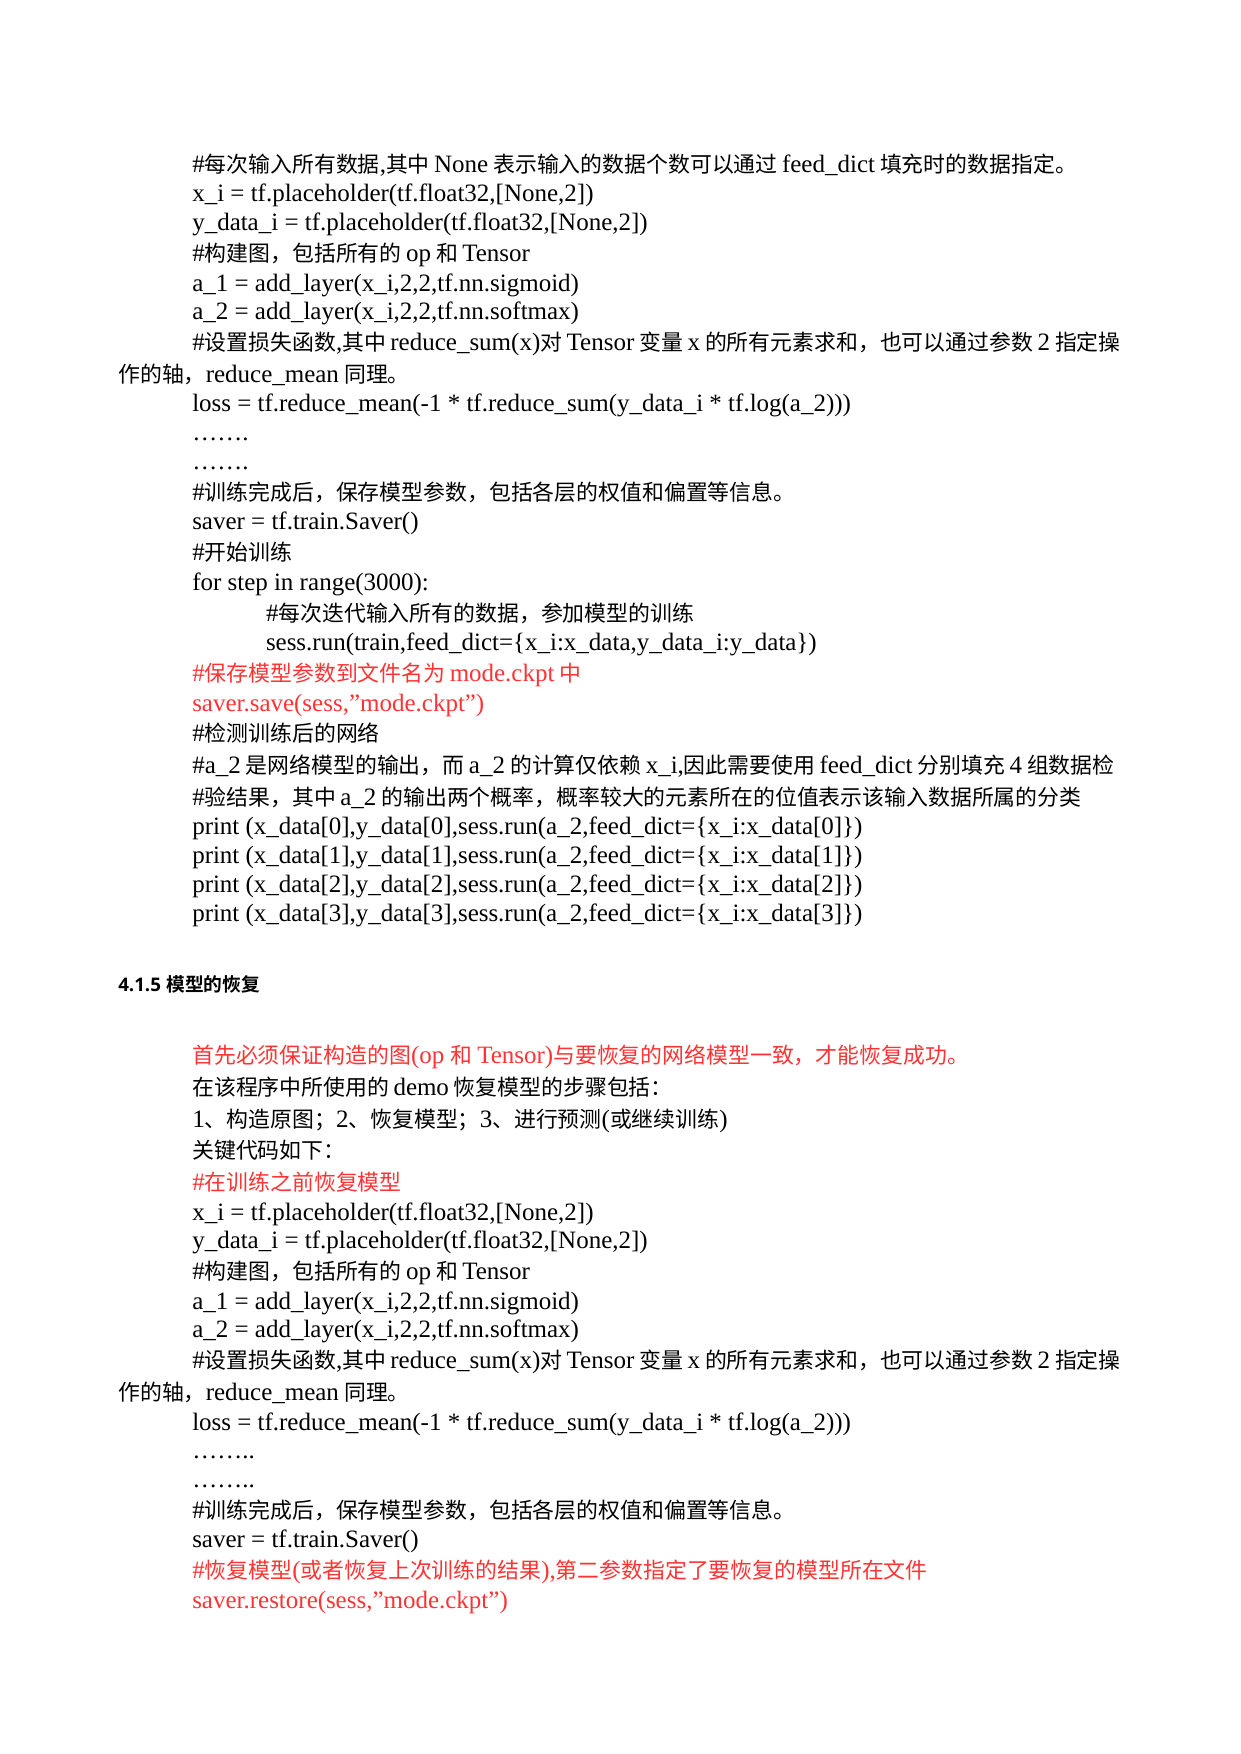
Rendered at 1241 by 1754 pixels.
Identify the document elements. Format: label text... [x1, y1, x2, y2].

text #训练完成后，保存模型参数，包括各层的权值和偏置等信息。 [118, 1493, 1122, 1524]
text ……. [118, 417, 1122, 446]
text #检测训练后的网络 [118, 716, 1122, 748]
text print (x_data[1],y_data[1],sess.run(a_2,feed_dict={x_i:x_data[1]}) [192, 840, 1122, 869]
text print (x_data[0],y_data[0],sess.run(a_2,feed_dict={x_i:x_data[0]}) [118, 811, 1122, 840]
text #a_2是网络模型的输出，而a_2的计算仅依赖x_i,因此需要使用feed_dict分别填充4组数据检 #验结果，其中a_2的输出两个概率，概率较大的元素所在的位值表示该输入数据所属的分类 [118, 748, 1122, 811]
text 在该程序中所使用的demo恢复模型的步骤包括： [118, 1070, 1122, 1102]
text sess.run(train,feed_dict={x_i:x_data,y_data_i:y_data}) [118, 627, 1122, 656]
text #构建图，包括所有的op和Tensor [118, 1254, 1122, 1286]
text 首先必须保证构造的图(op 和 Tensor)与要恢复的网络模型一致，才能恢复成功。 [118, 1038, 1122, 1070]
text #设置损失函数,其中reduce_sum(x)对Tensor变量x的所有元素求和，也可以通过参数2指定操作的轴，reduce_mean同理。 [118, 325, 1122, 388]
text #设置损失函数,其中reduce_sum(x)对Tensor变量x的所有元素求和，也可以通过参数2指定操作的轴，reduce_mean同理。 [118, 1343, 1122, 1407]
text saver.save(sess,”mode.ckpt”) [118, 688, 1122, 716]
text #训练完成后，保存模型参数，包括各层的权值和偏置等信息。 [118, 475, 1122, 506]
subtitle 4.1.5 模型的恢复 [118, 970, 1122, 997]
text loss = tf.reduce_mean(-1 * tf.reduce_sum(y_data_i * tf.log(a_2))) [118, 1407, 1122, 1435]
text #构建图，包括所有的op和Tensor [118, 236, 1122, 268]
text print (x_data[2],y_data[2],sess.run(a_2,feed_dict={x_i:x_data[2]}) [192, 869, 1122, 898]
text #在训练之前恢复模型 [118, 1165, 1122, 1197]
text x_i = tf.placeholder(tf.float32,[None,2]) [118, 178, 1122, 207]
text #每次迭代输入所有的数据，参加模型的训练 [118, 596, 1122, 627]
text saver = tf.train.Saver() [118, 506, 1122, 535]
text #恢复模型(或者恢复上次训练的结果),第二参数指定了要恢复的模型所在文件 [118, 1553, 1122, 1585]
text print (x_data[3],y_data[3],sess.run(a_2,feed_dict={x_i:x_data[3]}) [192, 898, 1122, 926]
text saver.restore(sess,”mode.ckpt”) [118, 1585, 1122, 1614]
text a_1 = add_layer(x_i,2,2,tf.nn.sigmoid) [118, 268, 1122, 296]
text for step in range(3000): [118, 567, 1122, 596]
text #开始训练 [118, 535, 1122, 567]
text a_2 = add_layer(x_i,2,2,tf.nn.softmax) [118, 1314, 1122, 1343]
text #保存模型参数到文件名为mode.ckpt中 [118, 656, 1122, 688]
text saver = tf.train.Saver() [118, 1524, 1122, 1553]
text ……. [118, 446, 1122, 475]
text #每次输入所有数据,其中None表示输入的数据个数可以通过feed_dict填充时的数据指定。 [118, 147, 1122, 178]
text …….. [118, 1435, 1122, 1464]
text 1、构造原图；2、恢复模型；3、进行预测(或继续训练) [118, 1102, 1122, 1133]
text loss = tf.reduce_mean(-1 * tf.reduce_sum(y_data_i * tf.log(a_2))) [118, 388, 1122, 417]
text y_data_i = tf.placeholder(tf.float32,[None,2]) [118, 207, 1122, 236]
text x_i = tf.placeholder(tf.float32,[None,2]) [118, 1197, 1122, 1225]
text y_data_i = tf.placeholder(tf.float32,[None,2]) [118, 1225, 1122, 1254]
text …….. [118, 1464, 1122, 1493]
text 关键代码如下： [118, 1133, 1122, 1165]
text a_2 = add_layer(x_i,2,2,tf.nn.softmax) [118, 296, 1122, 325]
text a_1 = add_layer(x_i,2,2,tf.nn.sigmoid) [118, 1286, 1122, 1314]
